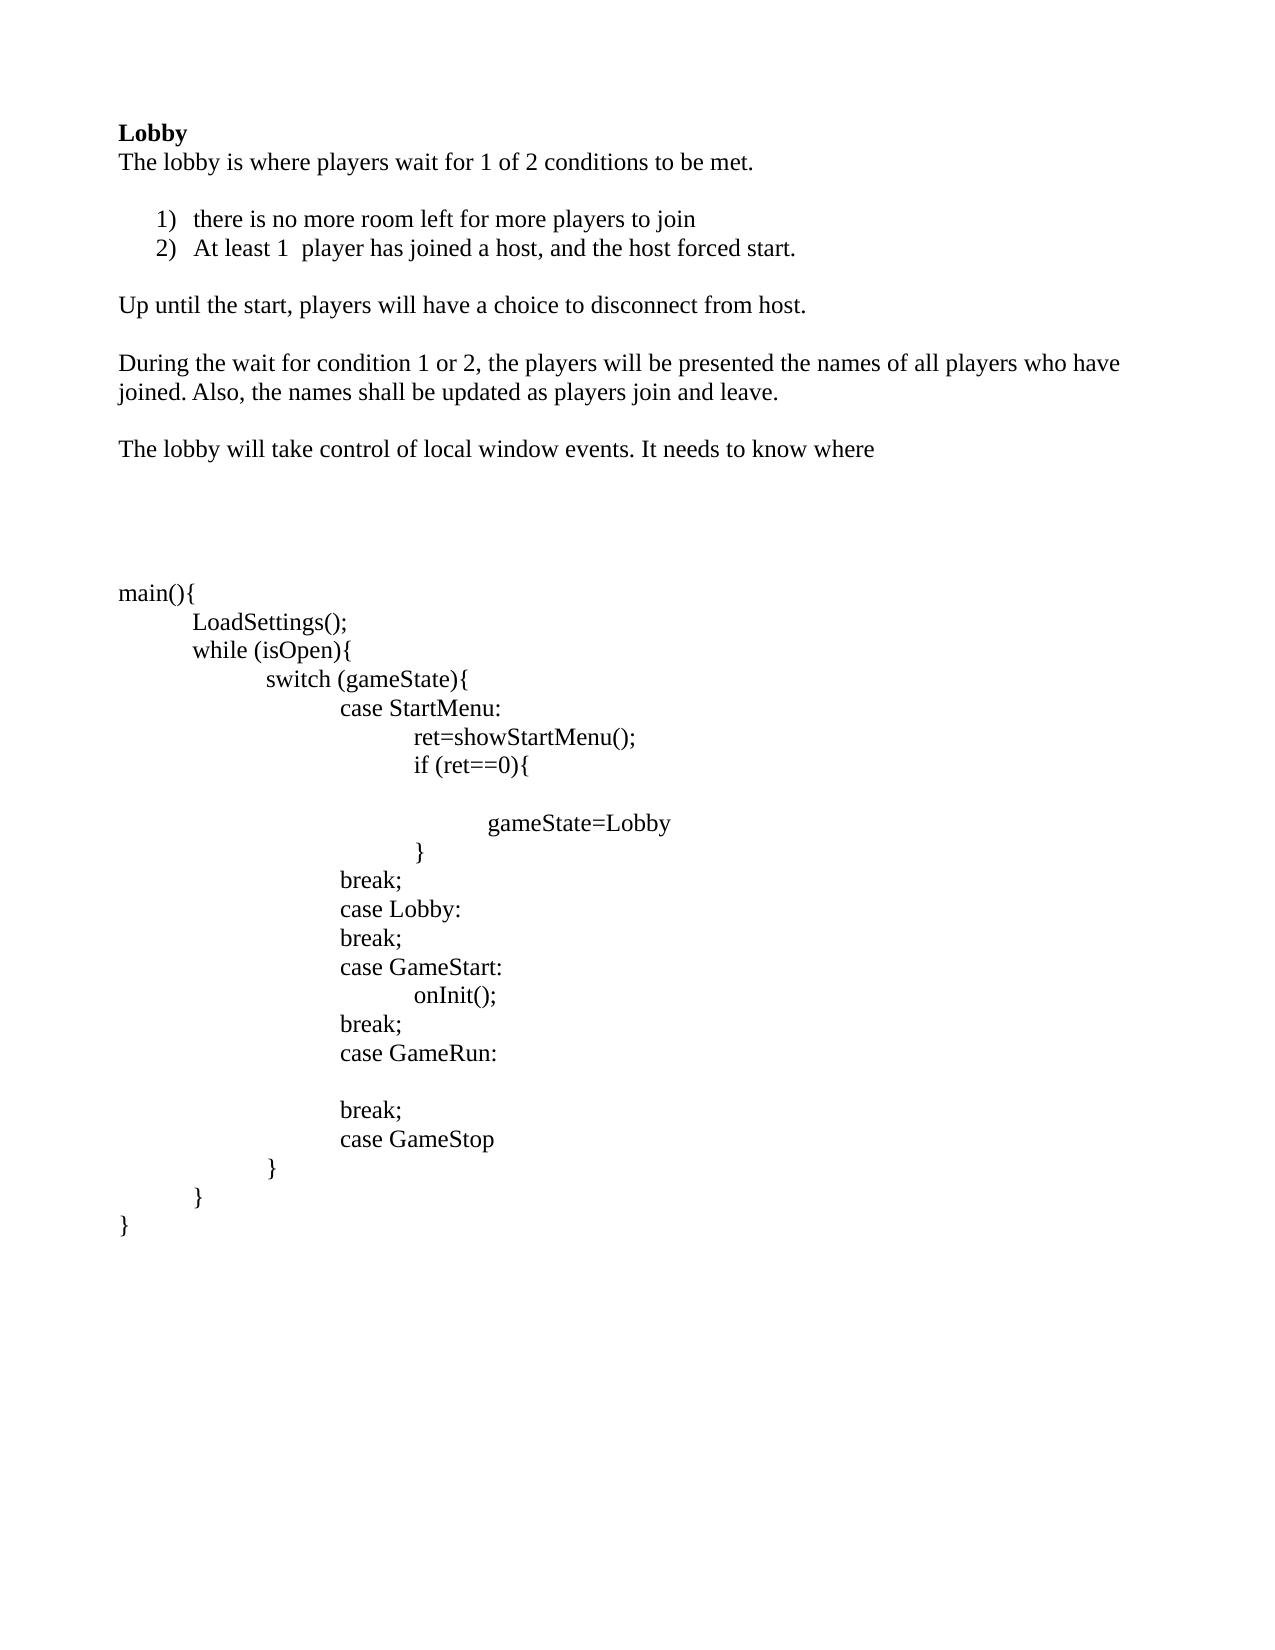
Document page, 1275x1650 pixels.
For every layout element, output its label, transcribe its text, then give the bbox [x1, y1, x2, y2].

text main(){ [118, 578, 1157, 607]
text onInit(); [192, 981, 1157, 1009]
text During the wait for condition 1 or 2, the players will be presented the names of all players who have joined. Also, the names shall be updated as players join and leave. [118, 348, 1157, 406]
text break; [192, 1009, 1157, 1038]
text LoadSettings(); [118, 607, 1157, 636]
text } [192, 1153, 1157, 1182]
text case GameStart: [192, 952, 1157, 981]
text case Lobby: [192, 894, 1157, 923]
text while (isOpen){ [192, 636, 1157, 664]
text case GameRun: [192, 1038, 1157, 1067]
list there is no more room left for more players to join [156, 204, 1157, 233]
text case StartMenu: [192, 693, 1157, 722]
text switch (gameState){ [192, 664, 1157, 693]
text break; [192, 923, 1157, 952]
text Up until the start, players will have a choice to disconnect from host. [118, 291, 1157, 319]
text gameState=Lobby [192, 808, 1157, 837]
text The lobby is where players wait for 1 of 2 conditions to be met. [118, 147, 1157, 176]
text break; [192, 866, 1157, 894]
list At least 1 player has joined a host, and the host forced start. [156, 233, 1157, 262]
text Lobby [118, 118, 1157, 147]
text The lobby will take control of local window events. It needs to know where [118, 434, 1157, 463]
text case GameStop [192, 1124, 1157, 1153]
text } [192, 837, 1157, 866]
text } [118, 1211, 1157, 1239]
text if (ret==0){ [192, 751, 1157, 779]
text } [192, 1182, 1157, 1211]
text break; [192, 1096, 1157, 1124]
text ret=showStartMenu(); [192, 722, 1157, 751]
